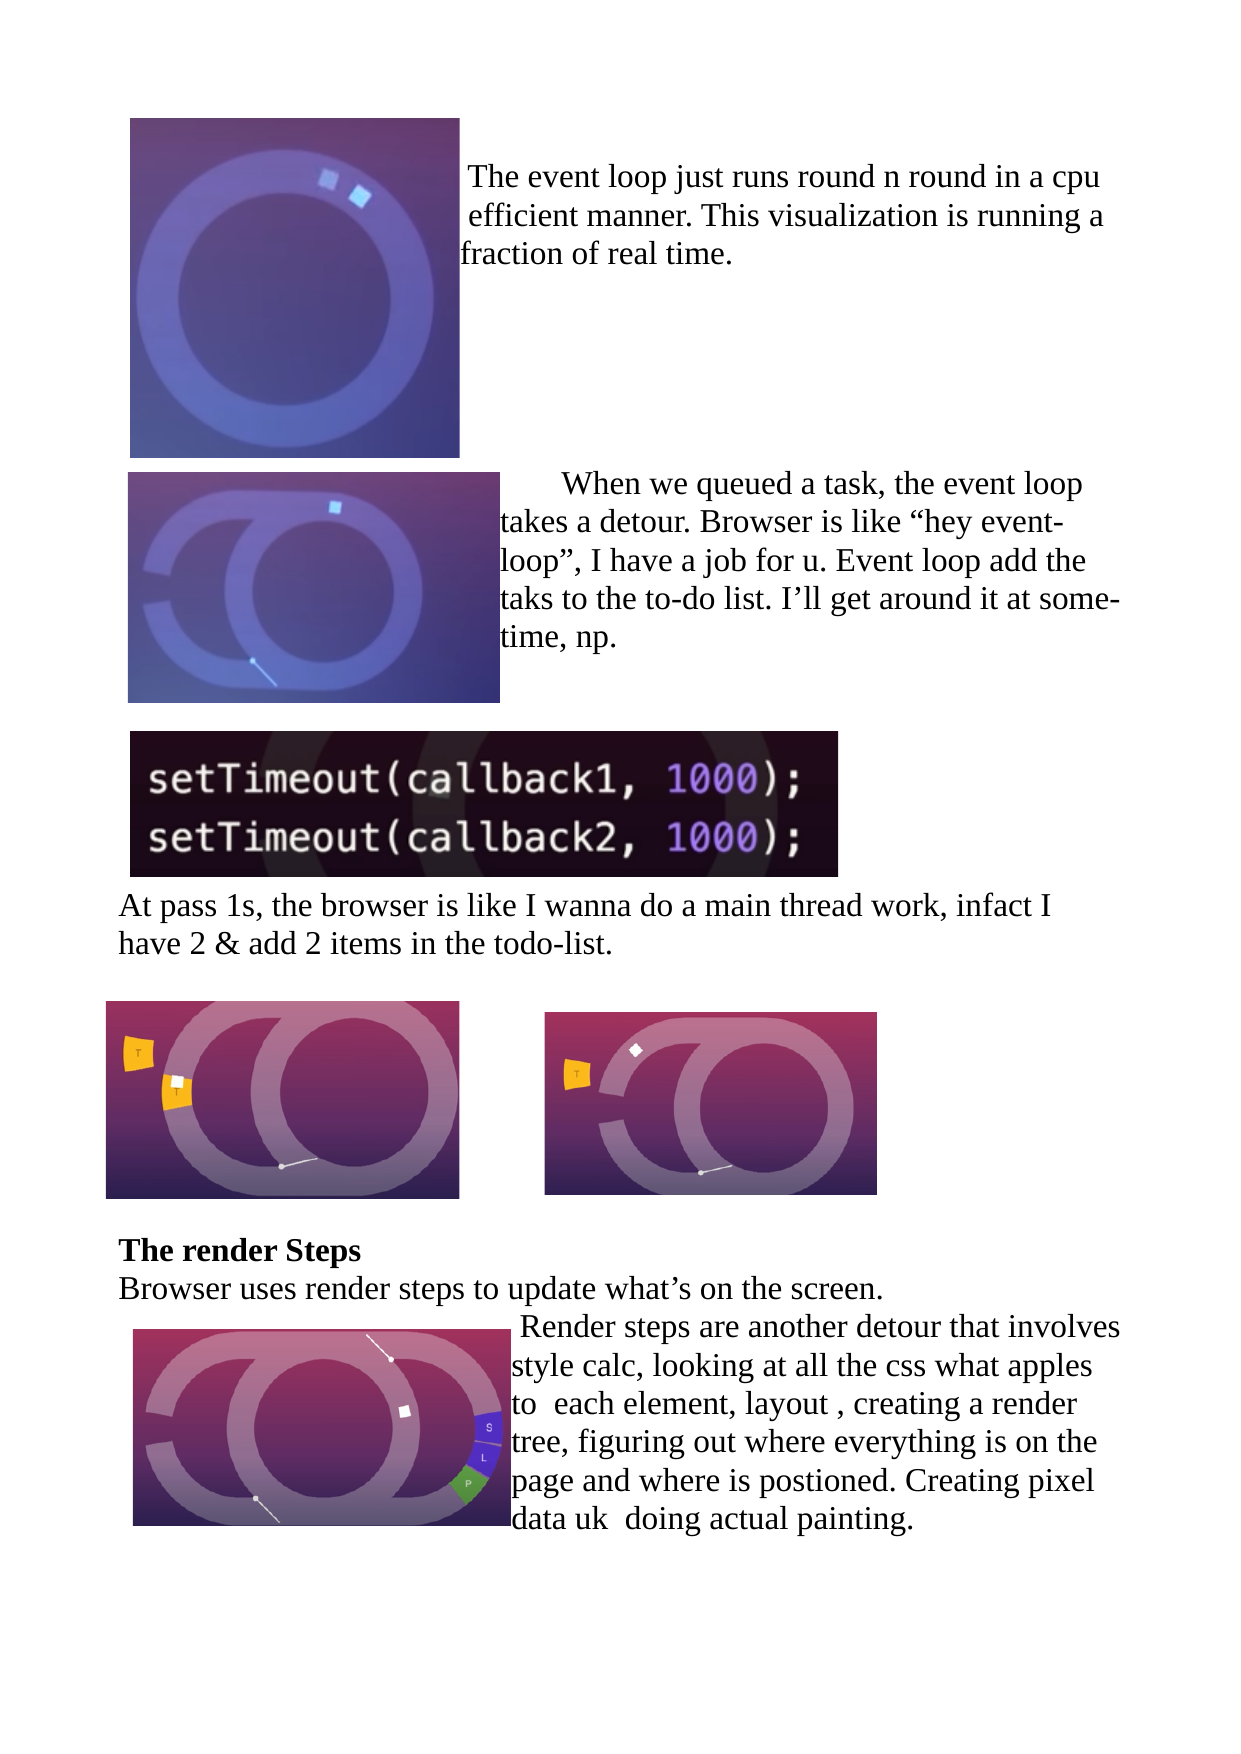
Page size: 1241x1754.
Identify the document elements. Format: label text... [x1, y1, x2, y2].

picture [130, 118, 460, 458]
picture [544, 1012, 877, 1195]
text The event loop just runs round n round in a cpu [460, 156, 1122, 195]
text efficient manner. This visualization is running a fraction of real time. [460, 195, 1122, 271]
picture [132, 1329, 511, 1526]
text The render Steps [118, 1230, 1122, 1268]
text When we queued a task, the event loop takes a detour. Browser is like “hey event-loop”, I have a job for u. Event loop add the taks to the to-do list. I’ll get around it at some-time, np. [118, 463, 1122, 655]
text At pass 1s, the browser is like I wanna do a main thread work, infact I have 2 & add 2 items in the todo-list. [118, 885, 1122, 961]
picture [130, 731, 839, 877]
text Browser uses render steps to update what’s on the screen. [118, 1268, 1122, 1306]
picture [105, 1001, 460, 1199]
picture [127, 472, 500, 703]
text Render steps are another detour that involves style calc, looking at all the css what apples to each element, layout , creating a render tree, figuring out where everything is on the page and where is postioned. Creating pixel data uk doing actual painting. [118, 1306, 1122, 1536]
